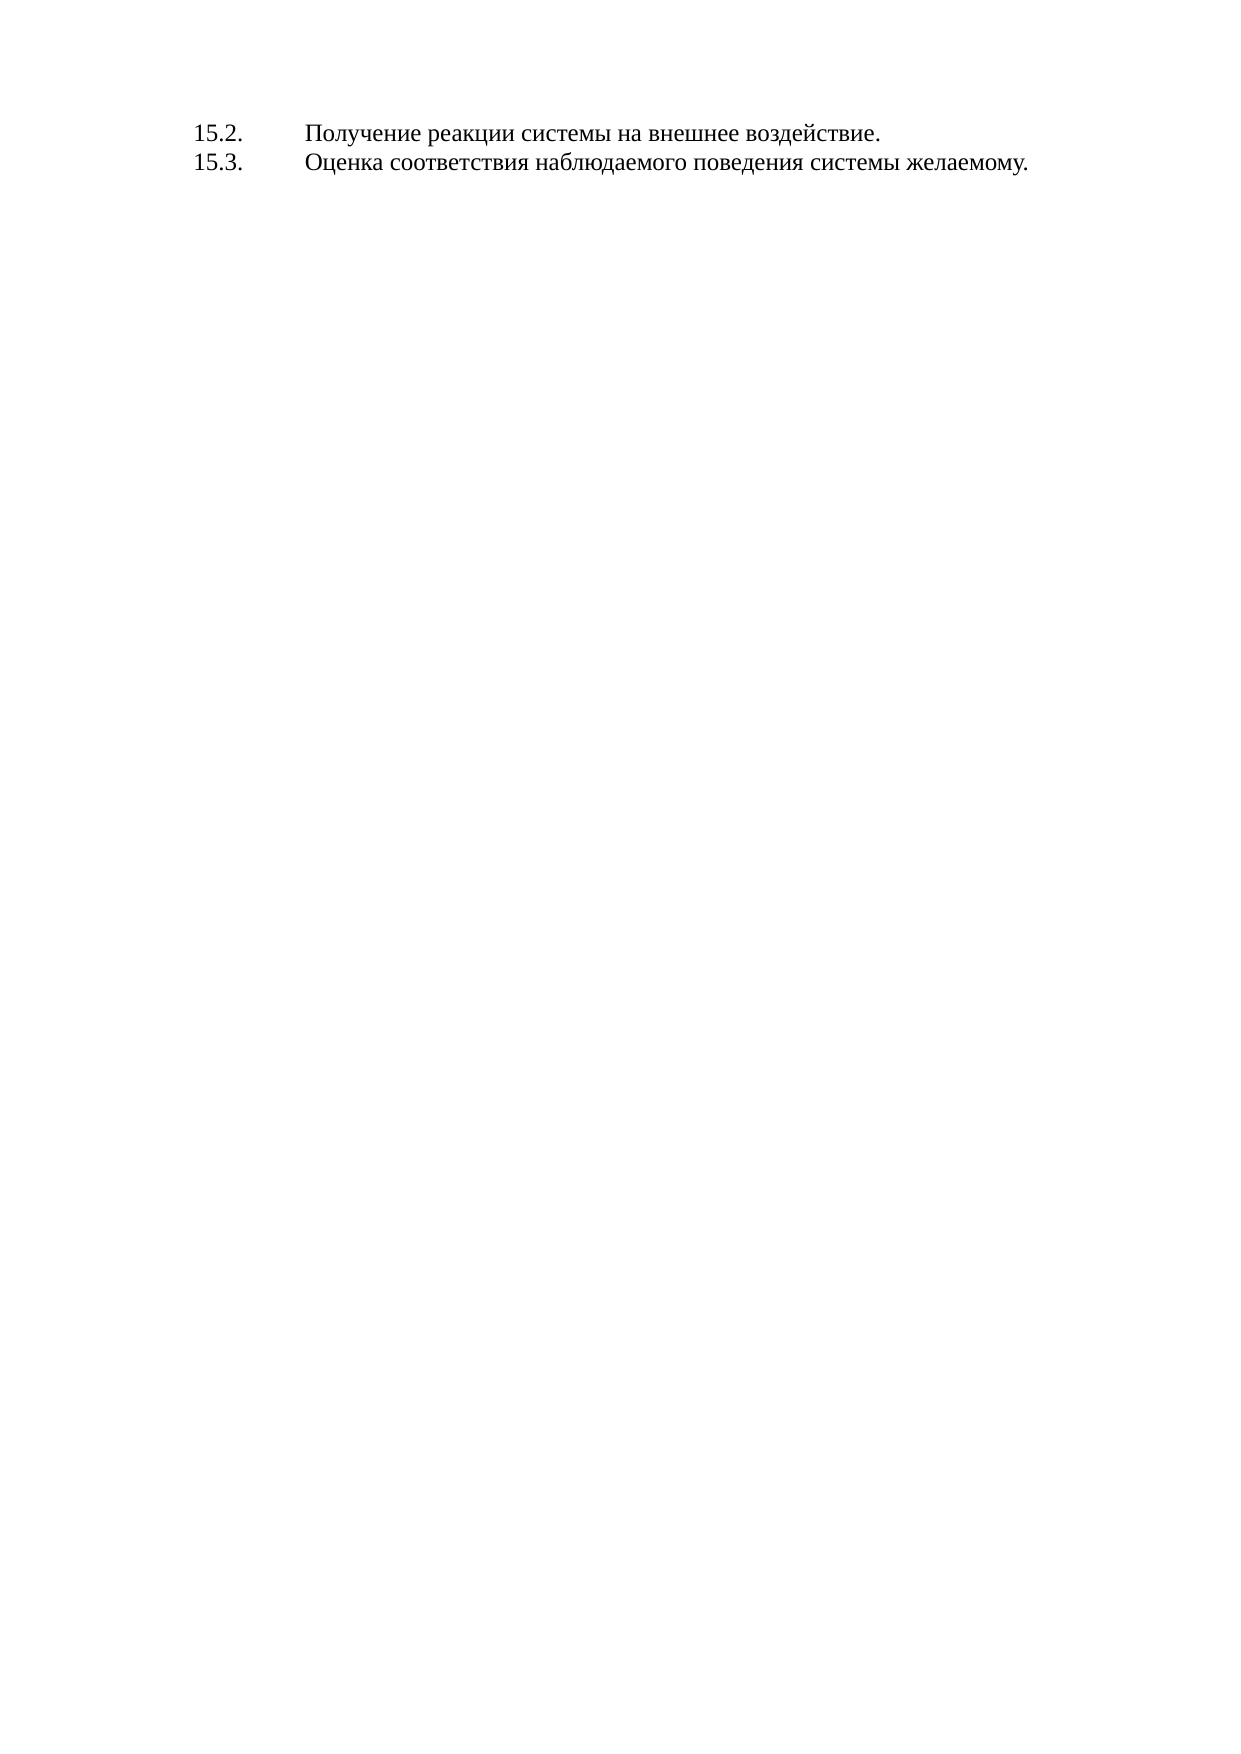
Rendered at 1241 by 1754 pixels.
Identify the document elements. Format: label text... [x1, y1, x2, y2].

list Оценка соответствия наблюдаемого поведения системы желаемому. [193, 147, 1122, 176]
list Получение реакции системы на внешнее воздействие. [193, 118, 1122, 147]
